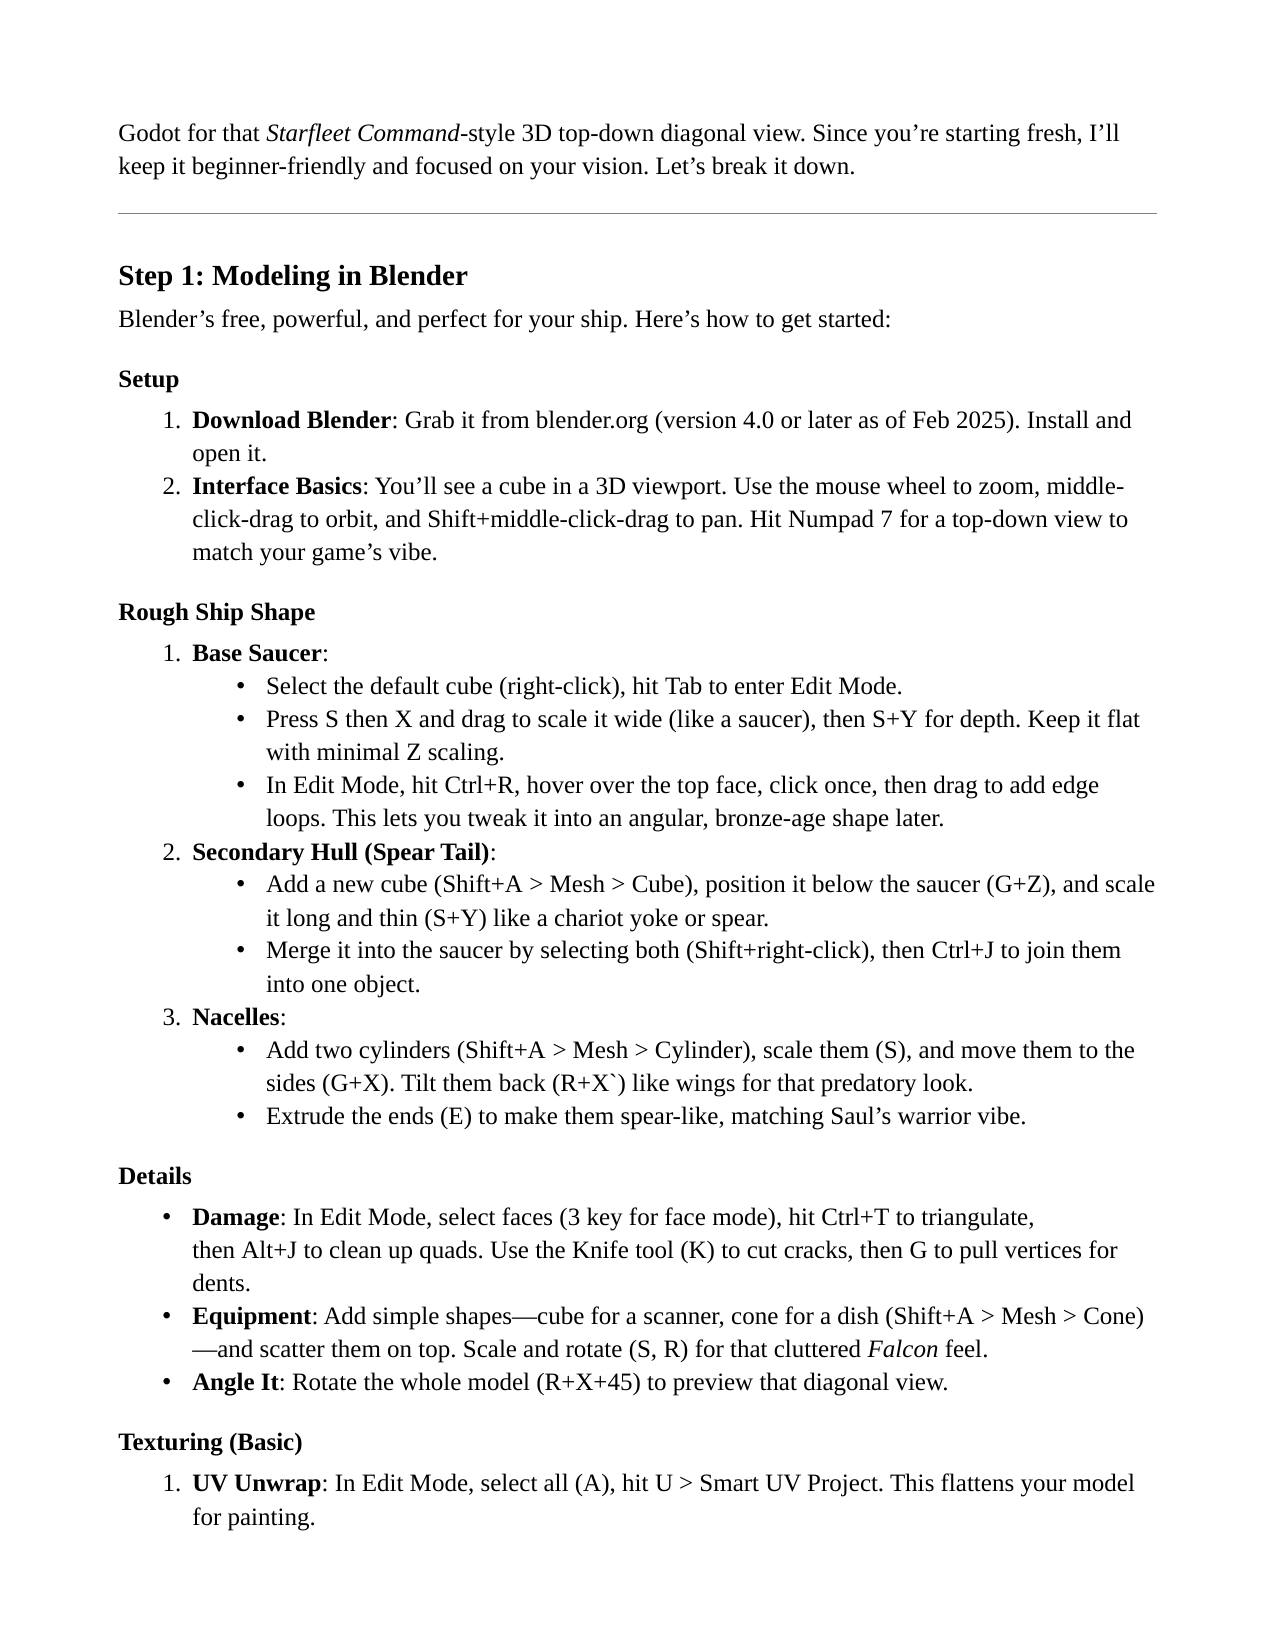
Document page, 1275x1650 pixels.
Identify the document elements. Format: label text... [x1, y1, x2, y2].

list Download Blender: Grab it from blender.org (version 4.0 or later as of Feb 2025). Install and open it. [162, 405, 1157, 467]
text Blender’s free, powerful, and perfect for your ship. Here’s how to get started: [118, 304, 1157, 332]
list Secondary Hull (Spear Tail): [162, 837, 1157, 865]
list Select the default cube (right-click), hit Tab to enter Edit Mode. [236, 671, 1157, 700]
subtitle Rough Ship Shape [118, 597, 1157, 626]
list In Edit Mode, hit Ctrl+R, hover over the top face, click once, then drag to add edge loops. This lets you tweak it into an angular, bronze-age shape later. [236, 771, 1157, 832]
subtitle Step 1: Modeling in Blender [118, 258, 1157, 291]
list Extrude the ends (E) to make them spear-like, matching Saul’s warrior vibe. [236, 1101, 1157, 1129]
subtitle Texturing (Basic) [118, 1427, 1157, 1456]
list Press S then X and drag to scale it wide (like a saucer), then S+Y for depth. Keep it flat with minimal Z scaling. [236, 704, 1157, 766]
list Nacelles: [162, 1002, 1157, 1030]
list Base Saucer: [162, 638, 1157, 667]
list Interface Basics: You’ll see a cube in a 3D viewport. Use the mouse wheel to zoom, middle-click-drag to orbit, and Shift+middle-click-drag to pan. Hit Numpad 7 for a top-down view to match your game’s vibe. [162, 471, 1157, 566]
list Angle It: Rotate the whole model (R+X+45) to preview that diagonal view. [162, 1367, 1157, 1396]
list Merge it into the saucer by selecting both (Shift+right-click), then Ctrl+J to join them into one object. [236, 936, 1157, 997]
list UV Unwrap: In Edit Mode, select all (A), hit U > Smart UV Project. This flattens your model for painting. [162, 1468, 1157, 1530]
list Damage: In Edit Mode, select faces (3 key for face mode), hit Ctrl+T to triangulate, then Alt+J to clean up quads. Use the Knife tool (K) to cut cracks, then G to pull vertices for dents. [162, 1202, 1157, 1297]
subtitle Details [118, 1161, 1157, 1189]
text Godot for that Starfleet Command-style 3D top-down diagonal view. Since you’re starting fresh, I’ll keep it beginner-friendly and focused on your vision. Let’s break it down. [118, 118, 1157, 180]
list Add two cylinders (Shift+A > Mesh > Cylinder), scale them (S), and move them to the sides (G+X). Tilt them back (R+X`) like wings for that predatory look. [236, 1035, 1157, 1096]
list Add a new cube (Shift+A > Mesh > Cube), position it below the saucer (G+Z), and scale it long and thin (S+Y) like a chariot yoke or spear. [236, 869, 1157, 931]
list Equipment: Add simple shapes—cube for a scanner, cone for a dish (Shift+A > Mesh > Cone)—and scatter them on top. Scale and rotate (S, R) for that cluttered Falcon feel. [162, 1301, 1157, 1363]
subtitle Setup [118, 364, 1157, 392]
